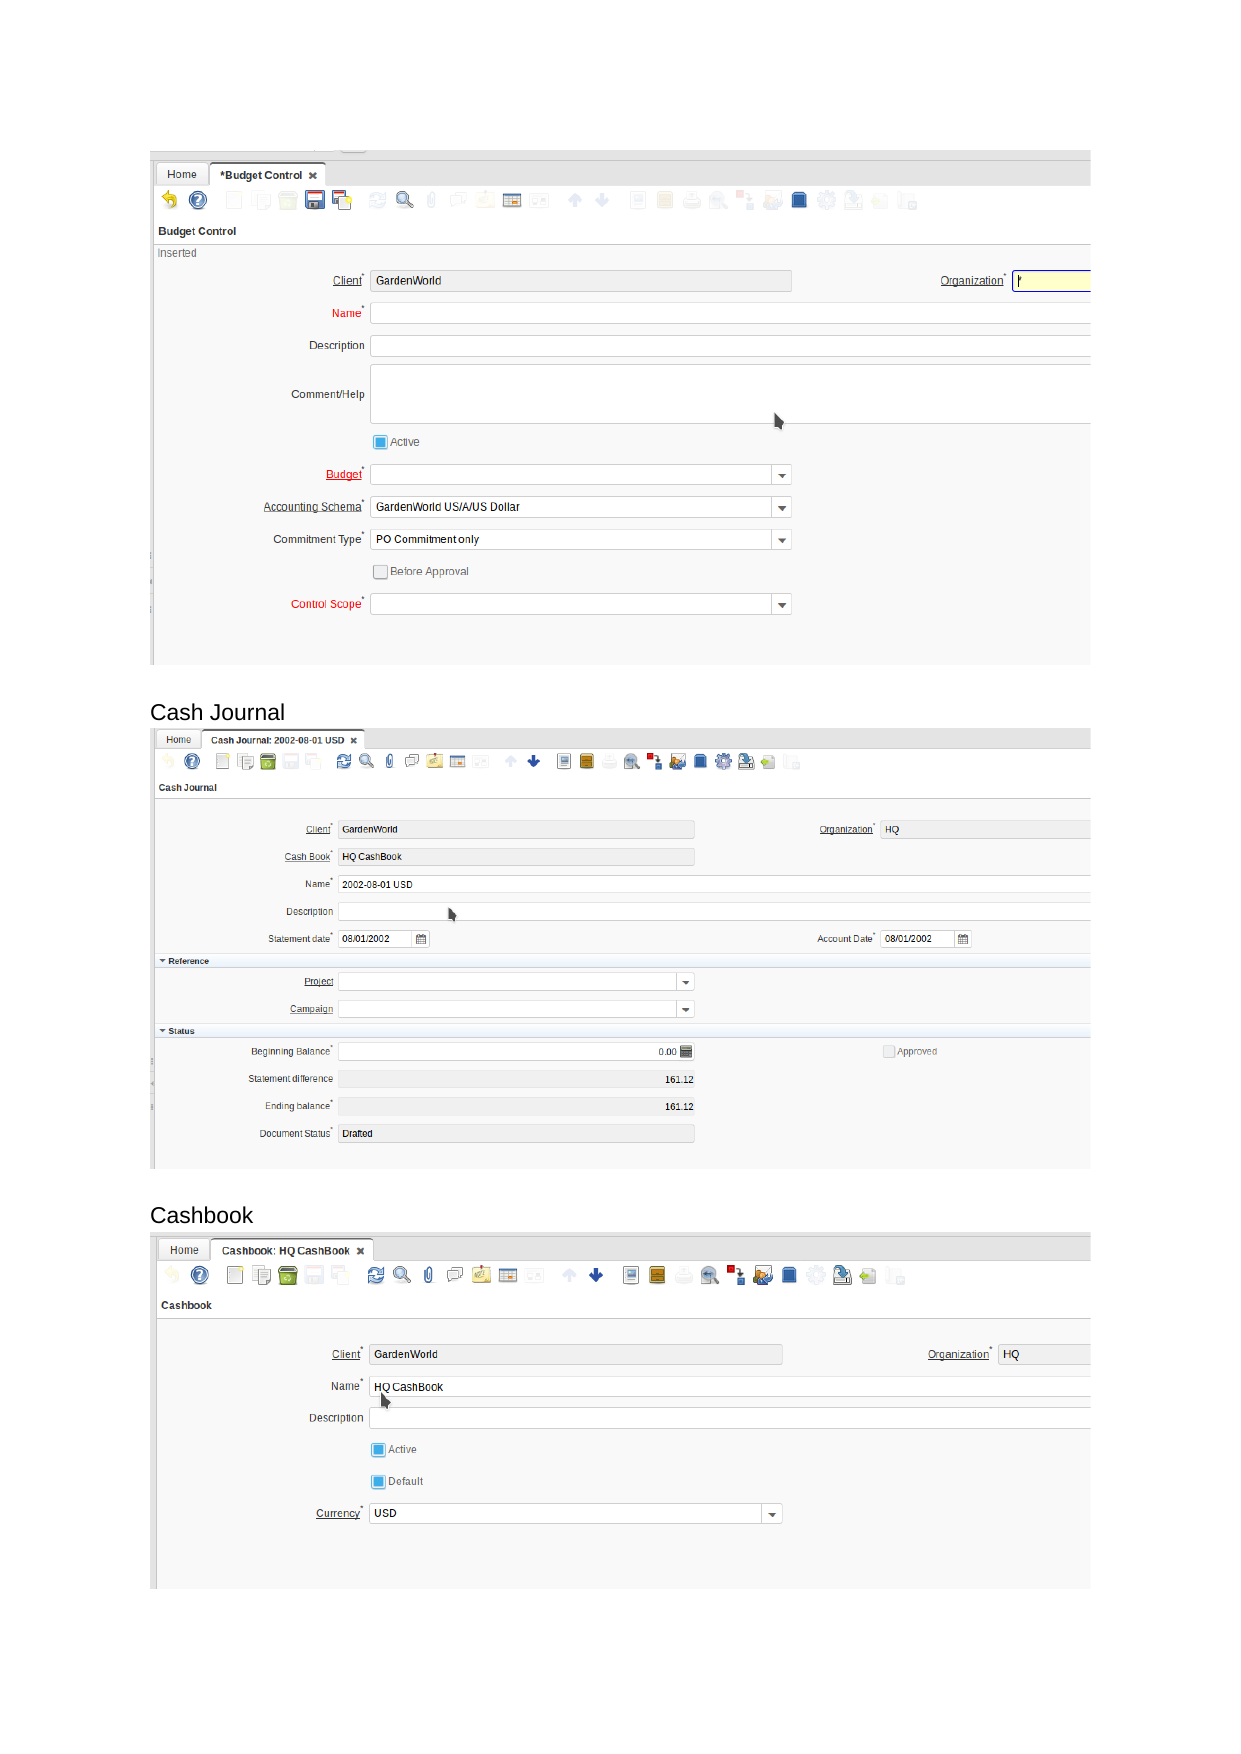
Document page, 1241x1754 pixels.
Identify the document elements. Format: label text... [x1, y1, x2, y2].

text Cashbook [150, 1202, 1090, 1232]
text Cash Journal [150, 699, 1090, 728]
picture [150, 728, 1091, 1169]
picture [150, 1232, 1091, 1589]
picture [150, 150, 1091, 665]
